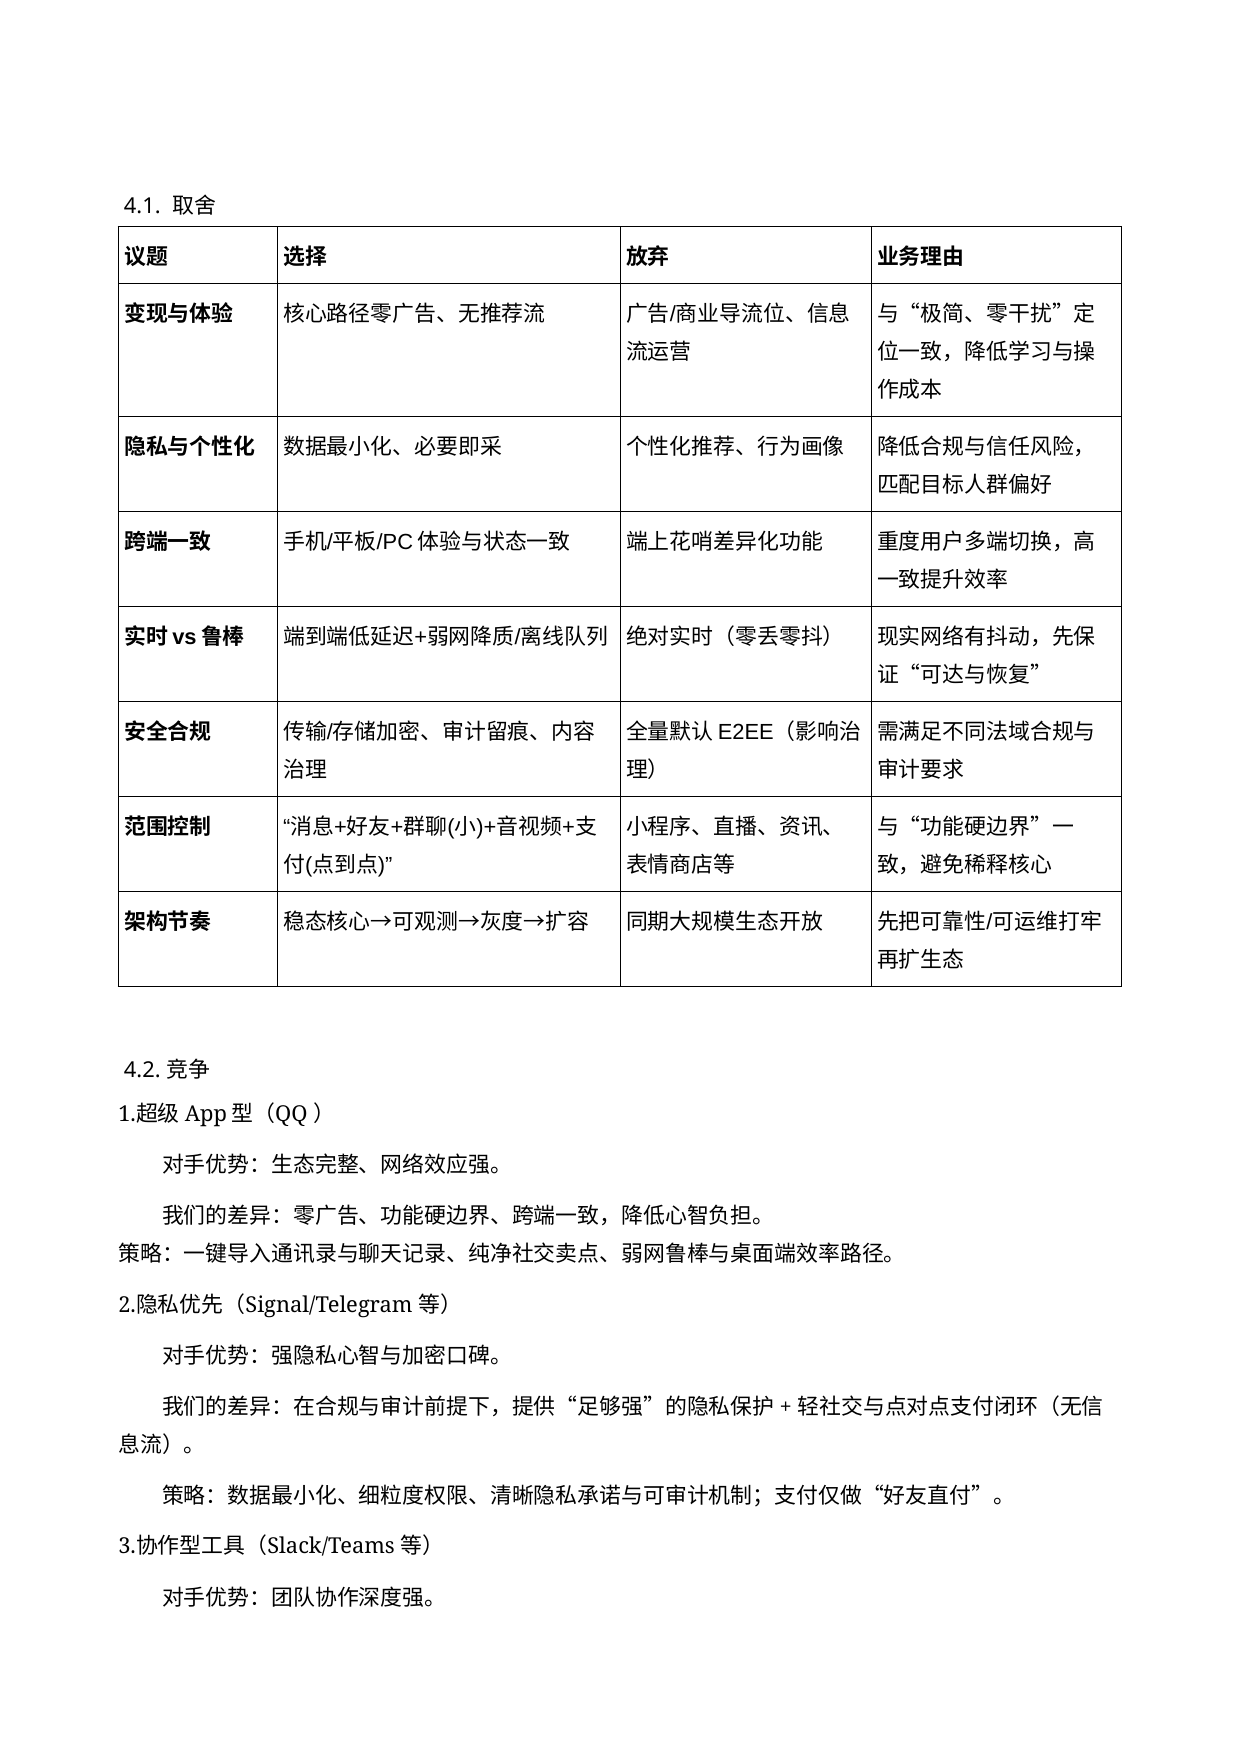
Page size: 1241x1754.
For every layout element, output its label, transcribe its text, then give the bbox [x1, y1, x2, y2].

table_cell 个性化推荐、行为画像 [621, 417, 871, 511]
table_header 选择 [278, 227, 620, 283]
table_cell 核心路径零广告、无推荐流 [278, 284, 620, 416]
text 策略：数据最小化、细粒度权限、清晰隐私承诺与可审计机制；支付仅做“好友直付”。 [118, 1478, 1122, 1509]
subtitle 竞争 [118, 1052, 1122, 1083]
text 对手优势：强隐私心智与加密口碑。 [118, 1338, 1122, 1369]
table_cell 稳态核心→可观测→灰度→扩容 [278, 892, 620, 986]
table_header 放弃 [621, 227, 871, 283]
table_cell 降低合规与信任风险，匹配目标人群偏好 [872, 417, 1121, 511]
table_cell 隐私与个性化 [119, 417, 277, 511]
table_cell 端上花哨差异化功能 [621, 512, 871, 606]
table_cell 与“功能硬边界”一致，避免稀释核心 [872, 797, 1121, 891]
table_cell 同期大规模生态开放 [621, 892, 871, 986]
table_cell 数据最小化、必要即采 [278, 417, 620, 511]
text 我们的差异：零广告、功能硬边界、跨端一致，降低心智负担。 策略：一键导入通讯录与聊天记录、纯净社交卖点、弱网鲁棒与桌面端效率路径。 [118, 1198, 1122, 1268]
table_cell 广告/商业导流位、信息流运营 [621, 284, 871, 416]
text 1.超级 App型（QQ ） [118, 1096, 1122, 1128]
table_cell “消息+好友+群聊(小)+音视频+支付(点到点)” [278, 797, 620, 891]
table_header 议题 [119, 227, 277, 283]
table_cell 手机/平板/PC体验与状态一致 [278, 512, 620, 606]
table_cell 与“极简、零干扰”定位一致，降低学习与操作成本 [872, 284, 1121, 416]
table_cell 绝对实时（零丢零抖） [621, 607, 871, 701]
table_cell 现实网络有抖动，先保证“可达与恢复” [872, 607, 1121, 701]
table_cell 小程序、直播、资讯、表情商店等 [621, 797, 871, 891]
subtitle 取舍 [118, 188, 1122, 219]
table_cell 跨端一致 [119, 512, 277, 606]
table_cell 安全合规 [119, 702, 277, 796]
table_cell 范围控制 [119, 797, 277, 891]
table_cell 传输/存储加密、审计留痕、内容治理 [278, 702, 620, 796]
text 对手优势：生态完整、网络效应强。 [118, 1147, 1122, 1179]
text 我们的差异：在合规与审计前提下，提供“足够强”的隐私保护 + 轻社交与点对点支付闭环（无信息流）。 [118, 1389, 1122, 1458]
table_cell 端到端低延迟+弱网降质/离线队列 [278, 607, 620, 701]
table_header 业务理由 [872, 227, 1121, 283]
table_cell 变现与体验 [119, 284, 277, 416]
table_cell 架构节奏 [119, 892, 277, 986]
table_cell 实时vs鲁棒 [119, 607, 277, 701]
table_cell 全量默认E2EE（影响治理） [621, 702, 871, 796]
table_cell 需满足不同法域合规与审计要求 [872, 702, 1121, 796]
table_cell 先把可靠性/可运维打牢再扩生态 [872, 892, 1121, 986]
text 3.协作型工具（Slack/Teams 等） [118, 1528, 1122, 1560]
table_cell 重度用户多端切换，高一致提升效率 [872, 512, 1121, 606]
text 2.隐私优先（Signal/Telegram 等） [118, 1287, 1122, 1319]
text 对手优势：团队协作深度强。 [118, 1579, 1122, 1611]
